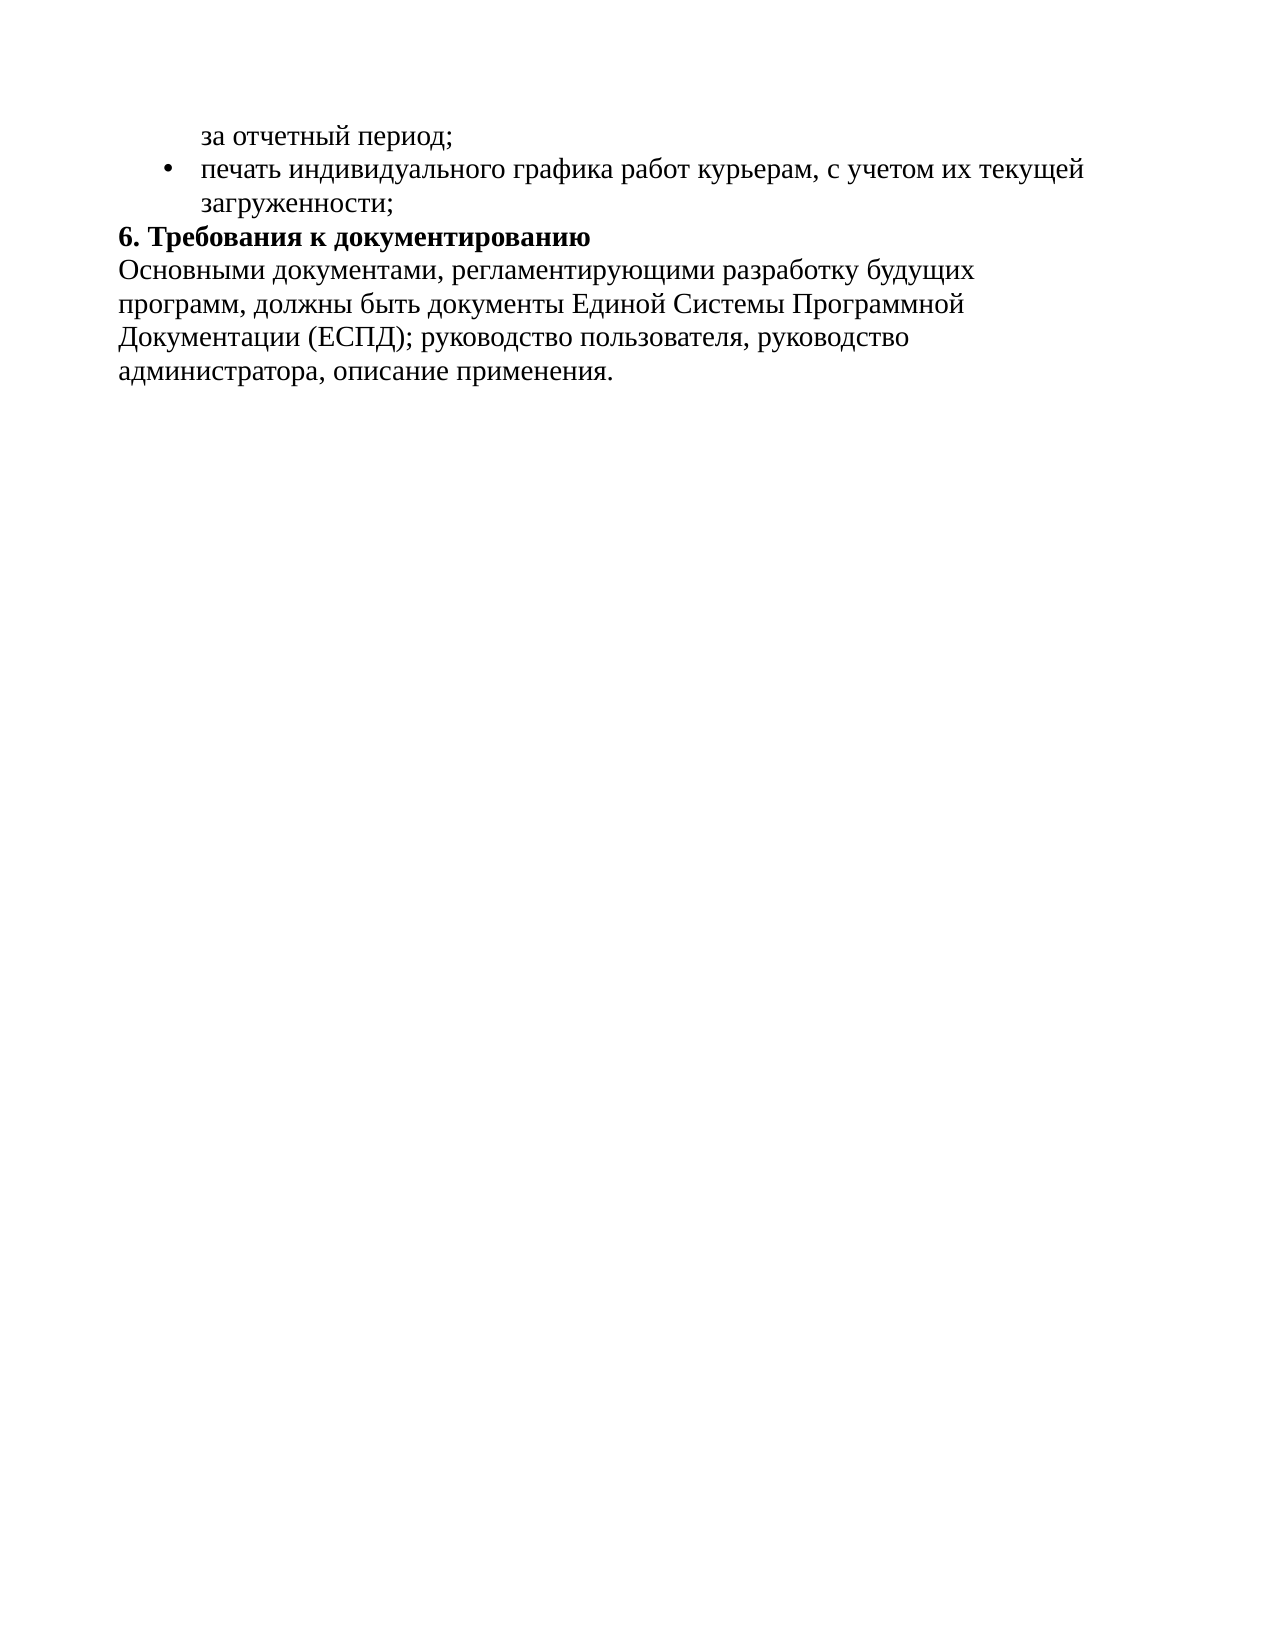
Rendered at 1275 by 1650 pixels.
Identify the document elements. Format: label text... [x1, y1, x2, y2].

list за отчетный период; [163, 118, 1157, 152]
text Документации (ЕСПД); руководство пользователя, руководство [118, 319, 1157, 353]
text администратора, описание применения. [118, 353, 1157, 387]
list печать индивидуального графика работ курьерам, с учетом их текущей [163, 152, 1157, 185]
text 6. Требования к документированию [118, 219, 1157, 252]
list загруженности; [163, 185, 1157, 219]
text программ, должны быть документы Единой Системы Программной [118, 286, 1157, 319]
text Основными документами, регламентирующими разработку будущих [118, 252, 1157, 286]
